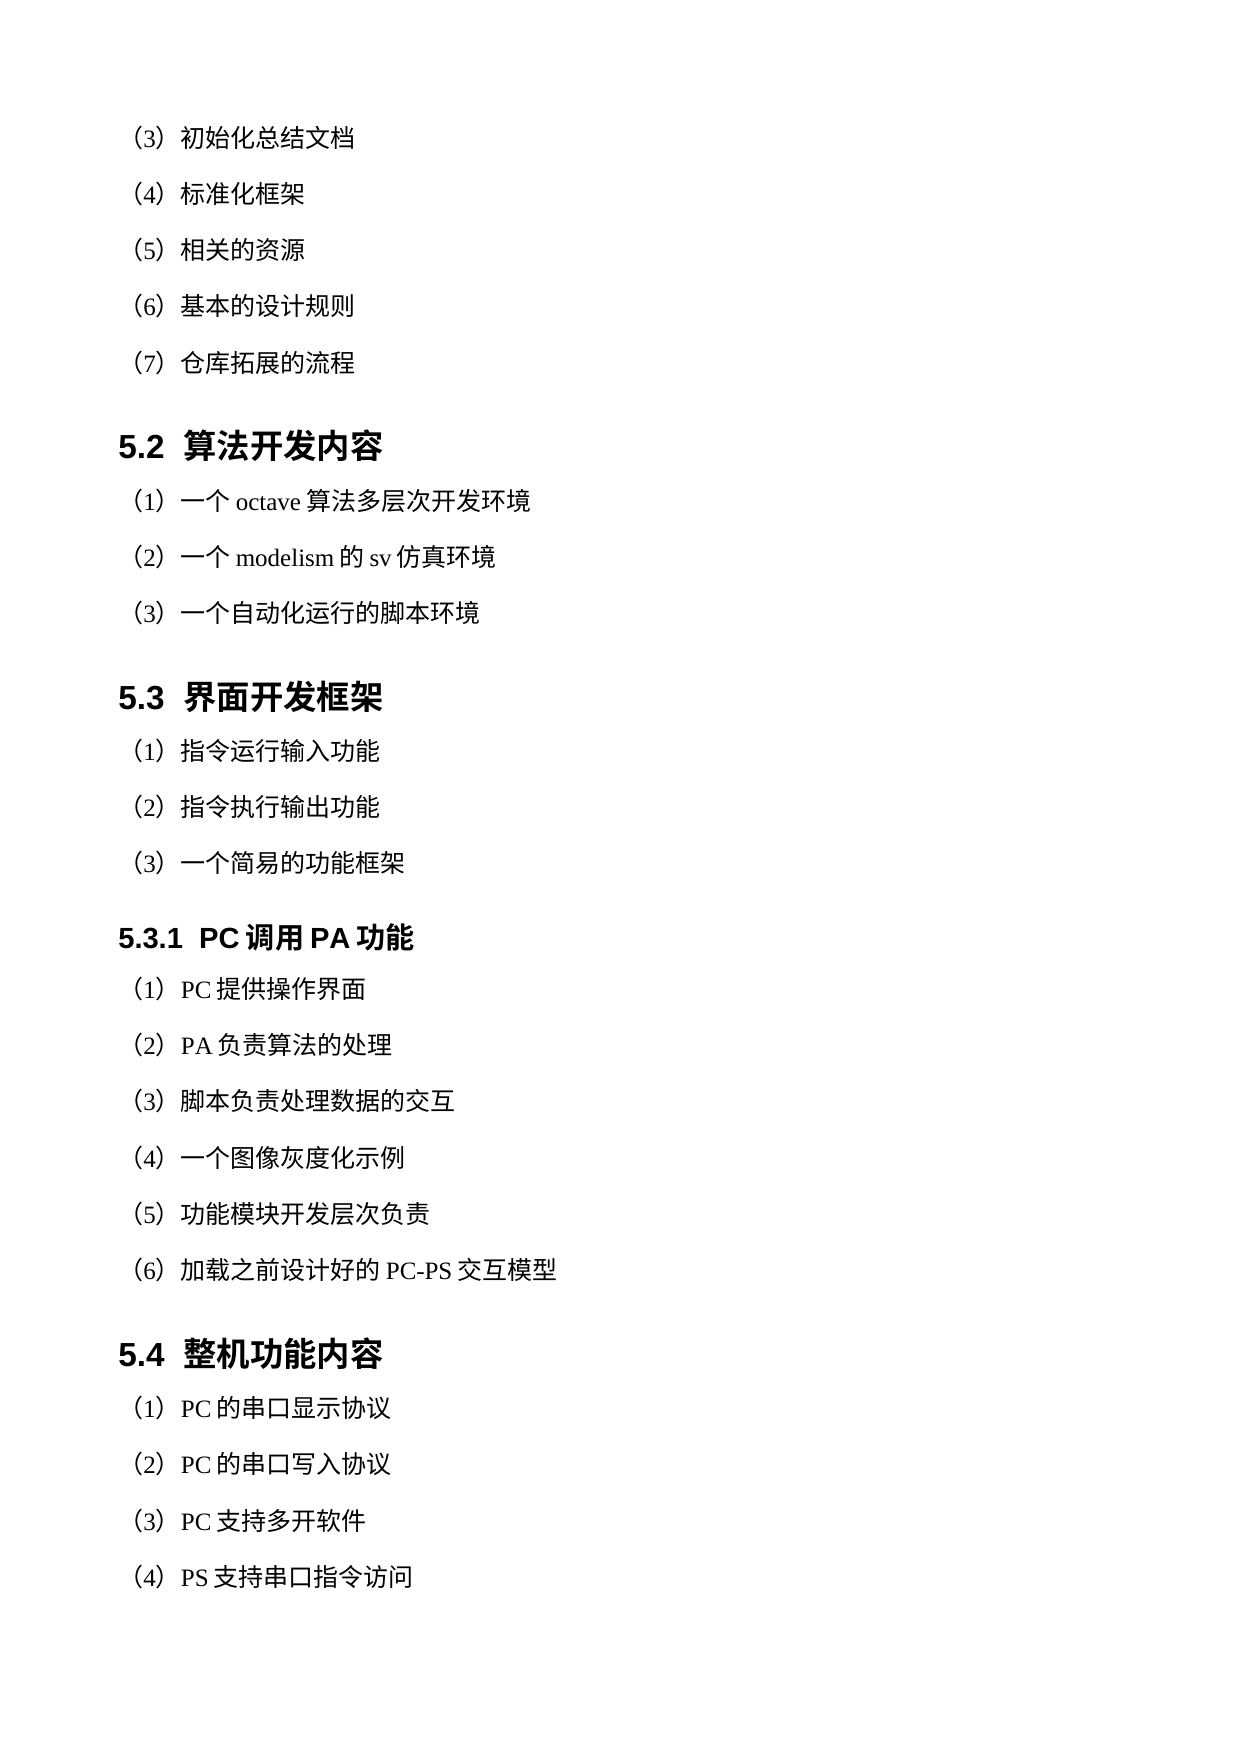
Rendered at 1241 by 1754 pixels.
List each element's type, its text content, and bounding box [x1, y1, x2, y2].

text （1）指令运行输入功能 [118, 731, 1122, 767]
text （4）PS支持串口指令访问 [118, 1557, 1122, 1593]
text （7）仓库拓展的流程 [118, 343, 1122, 379]
text （2）PA负责算法的处理 [118, 1026, 1122, 1062]
text （2）指令执行输出功能 [118, 787, 1122, 824]
text （3）脚本负责处理数据的交互 [118, 1082, 1122, 1118]
text （1）一个octave算法多层次开发环境 [118, 481, 1122, 517]
text （4）一个图像灰度化示例 [118, 1138, 1122, 1174]
text （3）一个自动化运行的脚本环境 [118, 593, 1122, 630]
text （5）功能模块开发层次负责 [118, 1194, 1122, 1231]
text （1）PC提供操作界面 [118, 969, 1122, 1006]
subtitle 5.3 界面开发框架 [118, 671, 1122, 719]
subtitle 5.3.1 PC调用PA功能 [118, 914, 1122, 957]
text （3）一个简易的功能框架 [118, 844, 1122, 880]
text （2）PC的串口写入协议 [118, 1445, 1122, 1481]
text （3）初始化总结文档 [118, 118, 1122, 154]
text （6）基本的设计规则 [118, 287, 1122, 323]
subtitle 5.4 整机功能内容 [118, 1328, 1122, 1376]
subtitle 5.2 算法开发内容 [118, 420, 1122, 468]
text （6）加载之前设计好的PC-PS交互模型 [118, 1251, 1122, 1287]
text （5）相关的资源 [118, 231, 1122, 267]
text （4）标准化框架 [118, 174, 1122, 211]
text （2）一个modelism的sv仿真环境 [118, 537, 1122, 573]
text （3）PC支持多开软件 [118, 1501, 1122, 1537]
text （1）PC的串口显示协议 [118, 1388, 1122, 1425]
